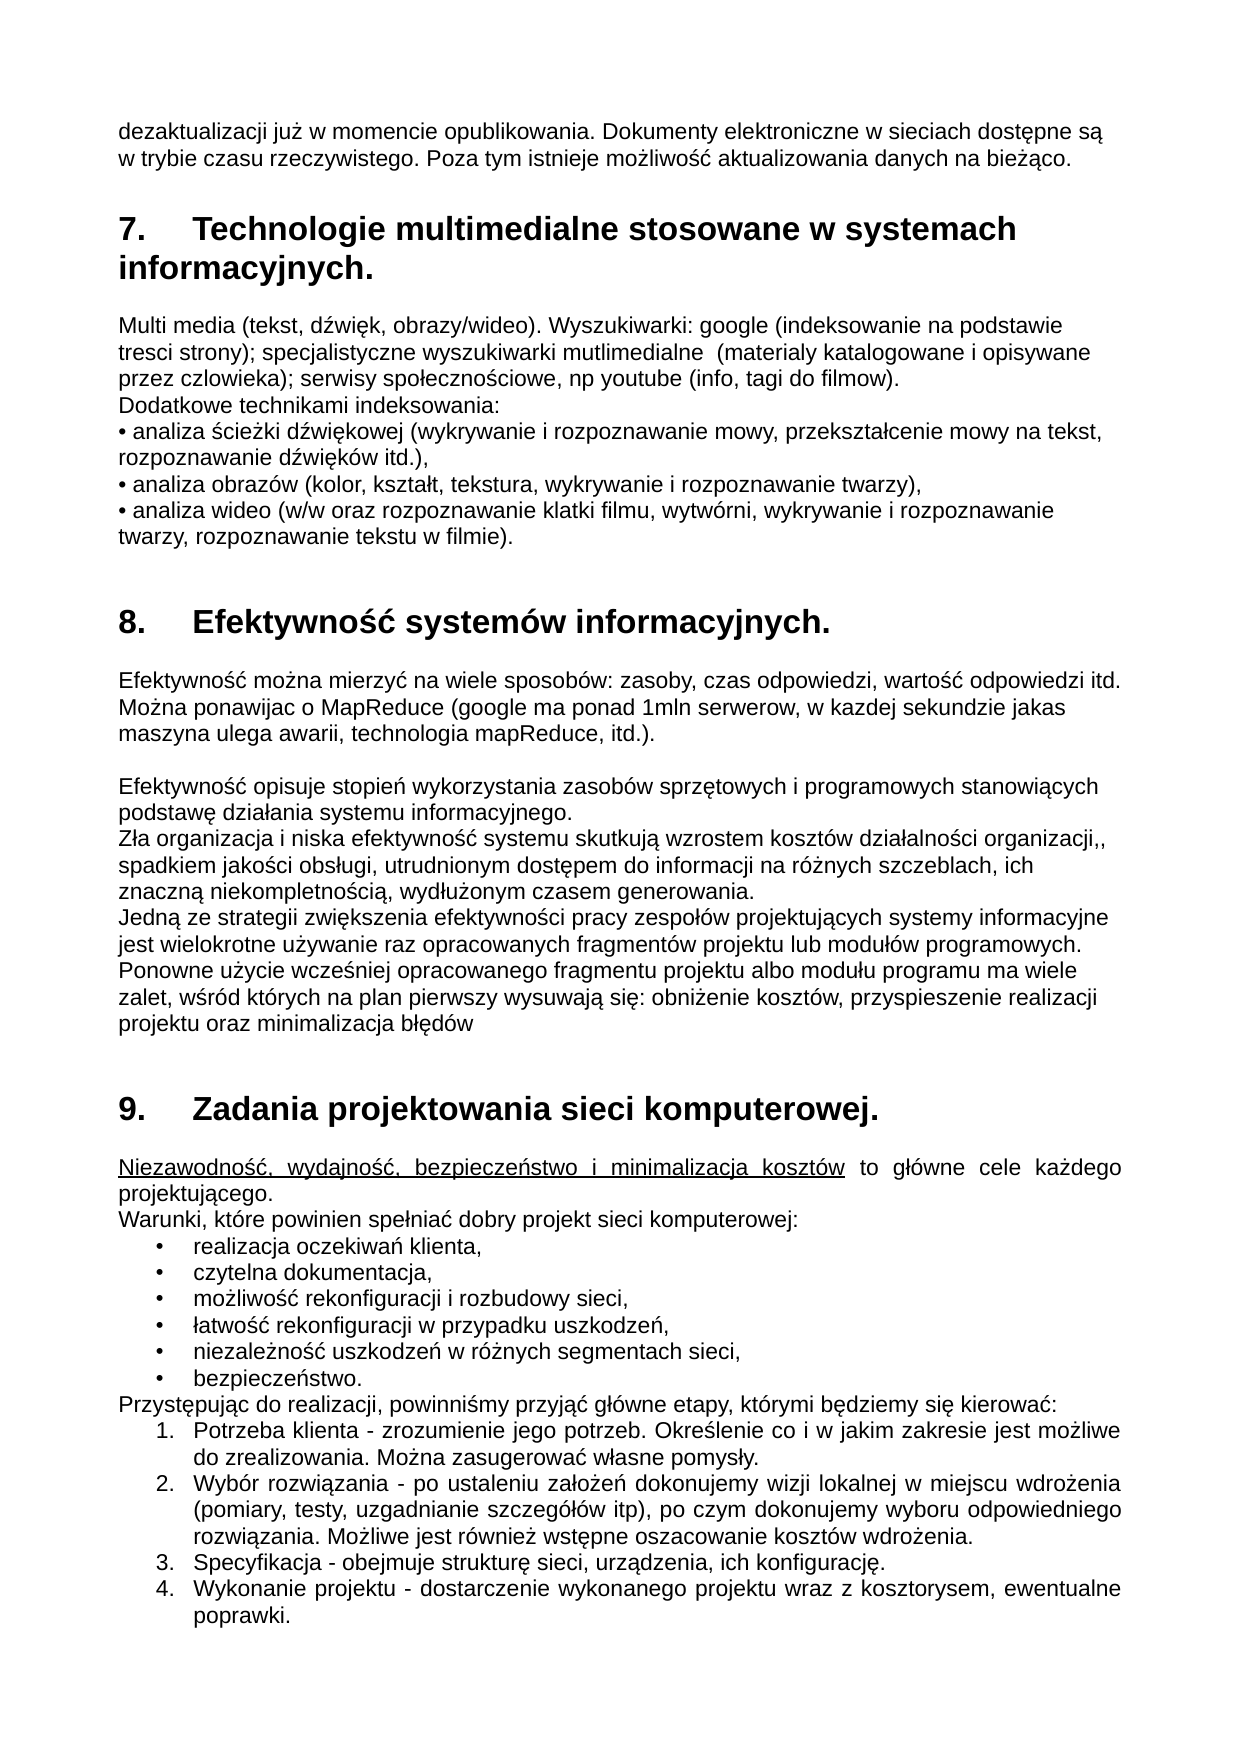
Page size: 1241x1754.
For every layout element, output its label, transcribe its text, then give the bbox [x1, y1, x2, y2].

text 8. Efektywność systemów informacyjnych. [118, 602, 1122, 641]
text Można ponawijac o MapReduce (google ma ponad 1mln serwerow, w kazdej sekundzie jakas maszyna ulega awarii, technologia mapReduce, itd.). [118, 693, 1122, 746]
text Przystępując do realizacji, powinniśmy przyjąć główne etapy, którymi będziemy się kierować: [118, 1391, 1122, 1417]
text Warunki, które powinien spełniać dobry projekt sieci komputerowej: [118, 1206, 1122, 1233]
list Potrzeba klienta - zrozumienie jego potrzeb. Określenie co i w jakim zakresie jest możliwe do zrealizowania. Można zasugerować własne pomysły. [156, 1417, 1122, 1470]
text Multi media (tekst, dźwięk, obrazy/wideo). Wyszukiwarki: google (indeksowanie na podstawie tresci strony); specjalistyczne wyszukiwarki mutlimedialne (materialy katalogowane i opisywane przez czlowieka); serwisy społecznościowe, np youtube (info, tagi do filmow). [118, 312, 1122, 392]
list łatwość rekonfiguracji w przypadku uszkodzeń, [156, 1312, 1122, 1338]
list realizacja oczekiwań klienta, [156, 1233, 1122, 1259]
text • analiza obrazów (kolor, kształt, tekstura, wykrywanie i rozpoznawanie twarzy), [118, 471, 1122, 497]
text Efektywność opisuje stopień wykorzystania zasobów sprzętowych i programowych stanowiących podstawę działania systemu informacyjnego. [118, 773, 1122, 825]
text • analiza wideo (w/w oraz rozpoznawanie klatki filmu, wytwórni, wykrywanie i rozpoznawanie twarzy, rozpoznawanie tekstu w filmie). [118, 497, 1122, 550]
list czytelna dokumentacja, [156, 1259, 1122, 1285]
list Specyfikacja - obejmuje strukturę sieci, urządzenia, ich konfigurację. [156, 1549, 1122, 1575]
text Efektywność można mierzyć na wiele sposobów: zasoby, czas odpowiedzi, wartość odpowiedzi itd. [118, 667, 1122, 693]
list Wybór rozwiązania - po ustaleniu założeń dokonujemy wizji lokalnej w miejscu wdrożenia (pomiary, testy, uzgadnianie szczegółów itp), po czym dokonujemy wyboru odpowiedniego rozwiązania. Możliwe jest również wstępne oszacowanie kosztów wdrożenia. [156, 1470, 1122, 1549]
text Jedną ze strategii zwiększenia efektywności pracy zespołów projektujących systemy informacyjne jest wielokrotne używanie raz opracowanych fragmentów projektu lub modułów programowych. Ponowne użycie wcześniej opracowanego fragmentu projektu albo modułu programu ma wiele zalet, wśród których na plan pierwszy wysuwają się: obniżenie kosztów, przyspieszenie realizacji projektu oraz minimalizacja błędów [118, 904, 1122, 1036]
list bezpieczeństwo. [156, 1364, 1122, 1391]
text Niezawodność, wydajność, bezpieczeństwo i minimalizacja kosztów to główne cele każdego projektującego. [118, 1154, 1122, 1206]
text dezaktualizacji już w momencie opublikowania. Dokumenty elektroniczne w sieciach dostępne są w trybie czasu rzeczywistego. Poza tym istnieje możliwość aktualizowania danych na bieżąco. [118, 118, 1122, 171]
text 9. Zadania projektowania sieci komputerowej. [118, 1089, 1122, 1127]
list niezależność uszkodzeń w różnych segmentach sieci, [156, 1338, 1122, 1364]
text • analiza ścieżki dźwiękowej (wykrywanie i rozpoznawanie mowy, przekształcenie mowy na tekst, rozpoznawanie dźwięków itd.), [118, 418, 1122, 471]
list Wykonanie projektu - dostarczenie wykonanego projektu wraz z kosztorysem, ewentualne poprawki. [156, 1575, 1122, 1628]
list możliwość rekonfiguracji i rozbudowy sieci, [156, 1285, 1122, 1312]
text Dodatkowe technikami indeksowania: [118, 392, 1122, 418]
text 7. Technologie multimedialne stosowane w systemach informacyjnych. [118, 209, 1122, 286]
text Zła organizacja i niska efektywność systemu skutkują wzrostem kosztów działalności organizacji,, spadkiem jakości obsługi, utrudnionym dostępem do informacji na różnych szczeblach, ich znaczną niekompletnością, wydłużonym czasem generowania. [118, 825, 1122, 904]
